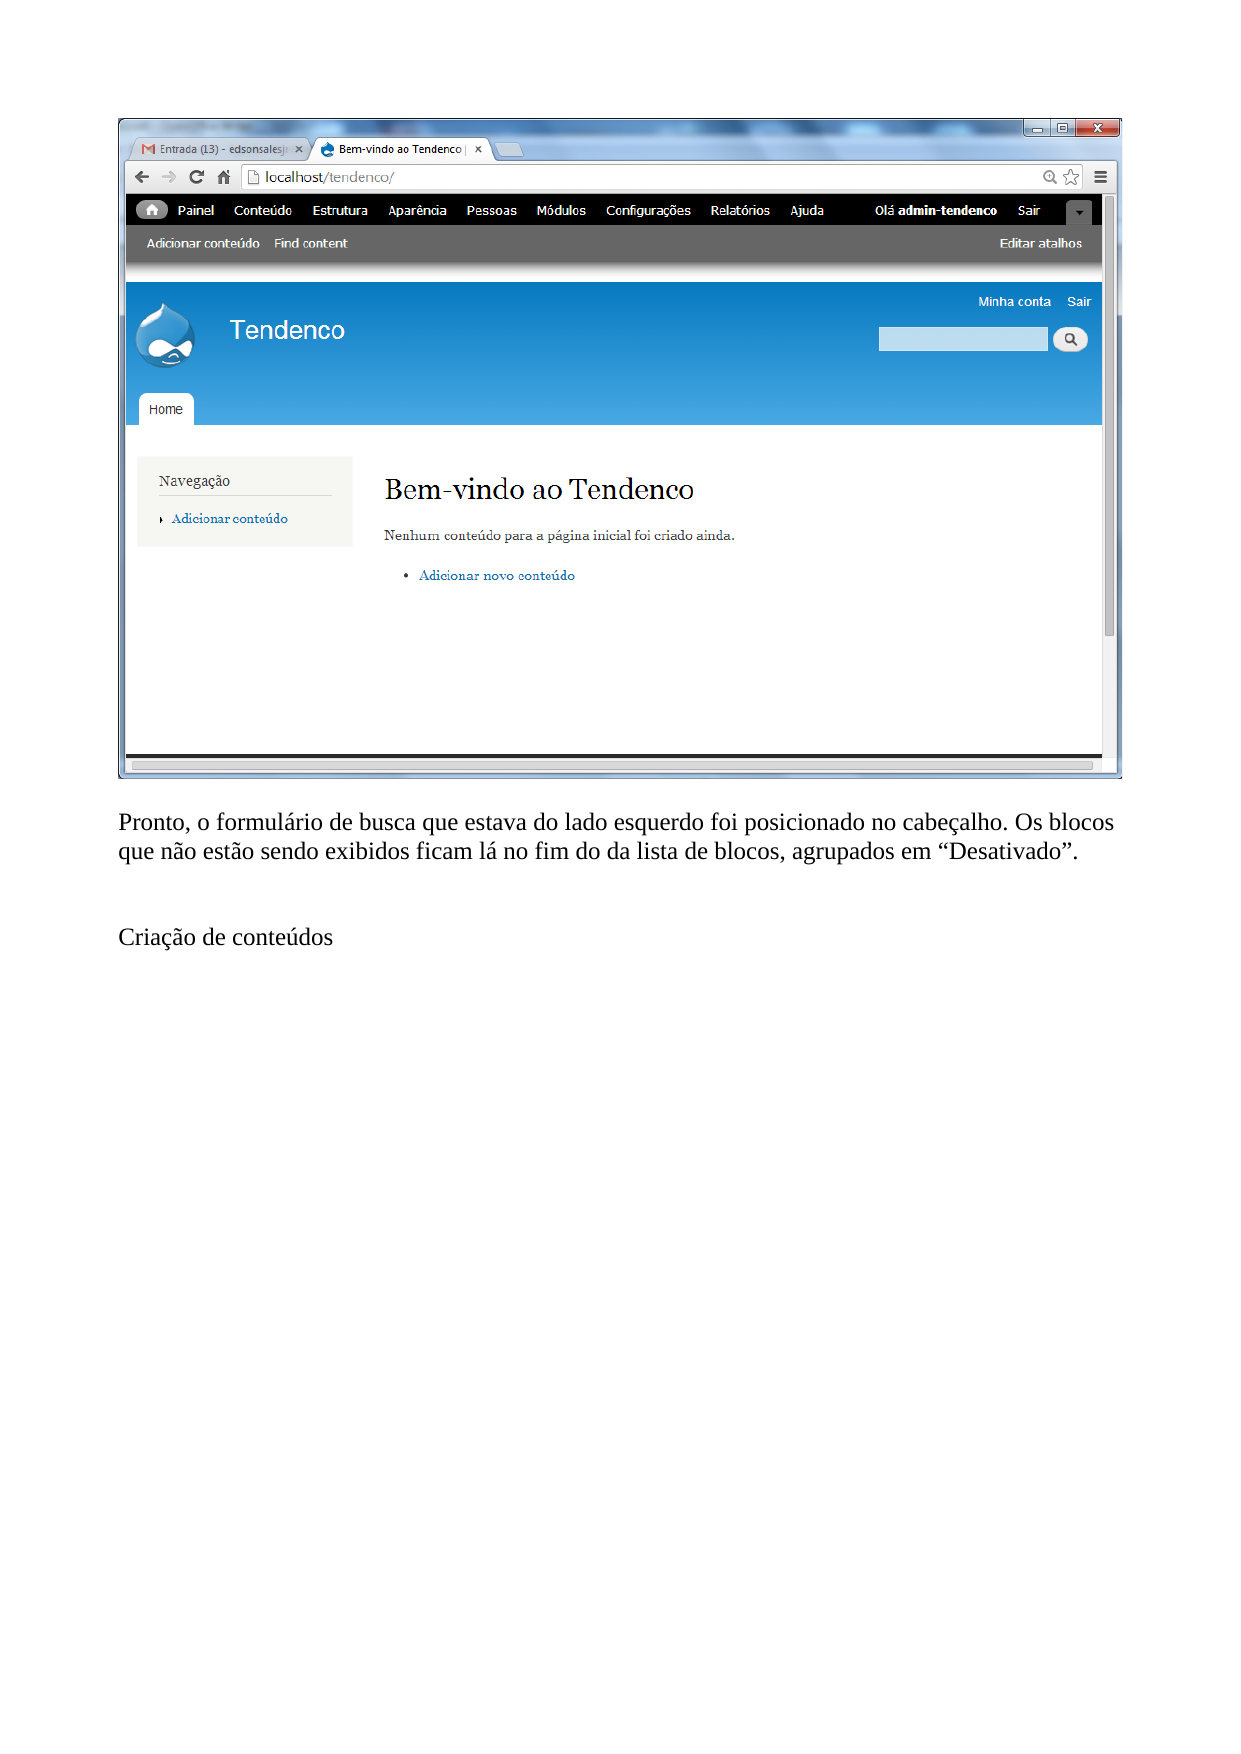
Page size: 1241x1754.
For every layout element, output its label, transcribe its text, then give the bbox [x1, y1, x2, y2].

picture [118, 118, 1123, 779]
text Pronto, o formulário de busca que estava do lado esquerdo foi posicionado no cabeçalho. Os blocos que não estão sendo exibidos ficam lá no fim do da lista de blocos, agrupados em “Desativado”. [118, 807, 1122, 864]
text Criação de conteúdos [118, 922, 1122, 951]
